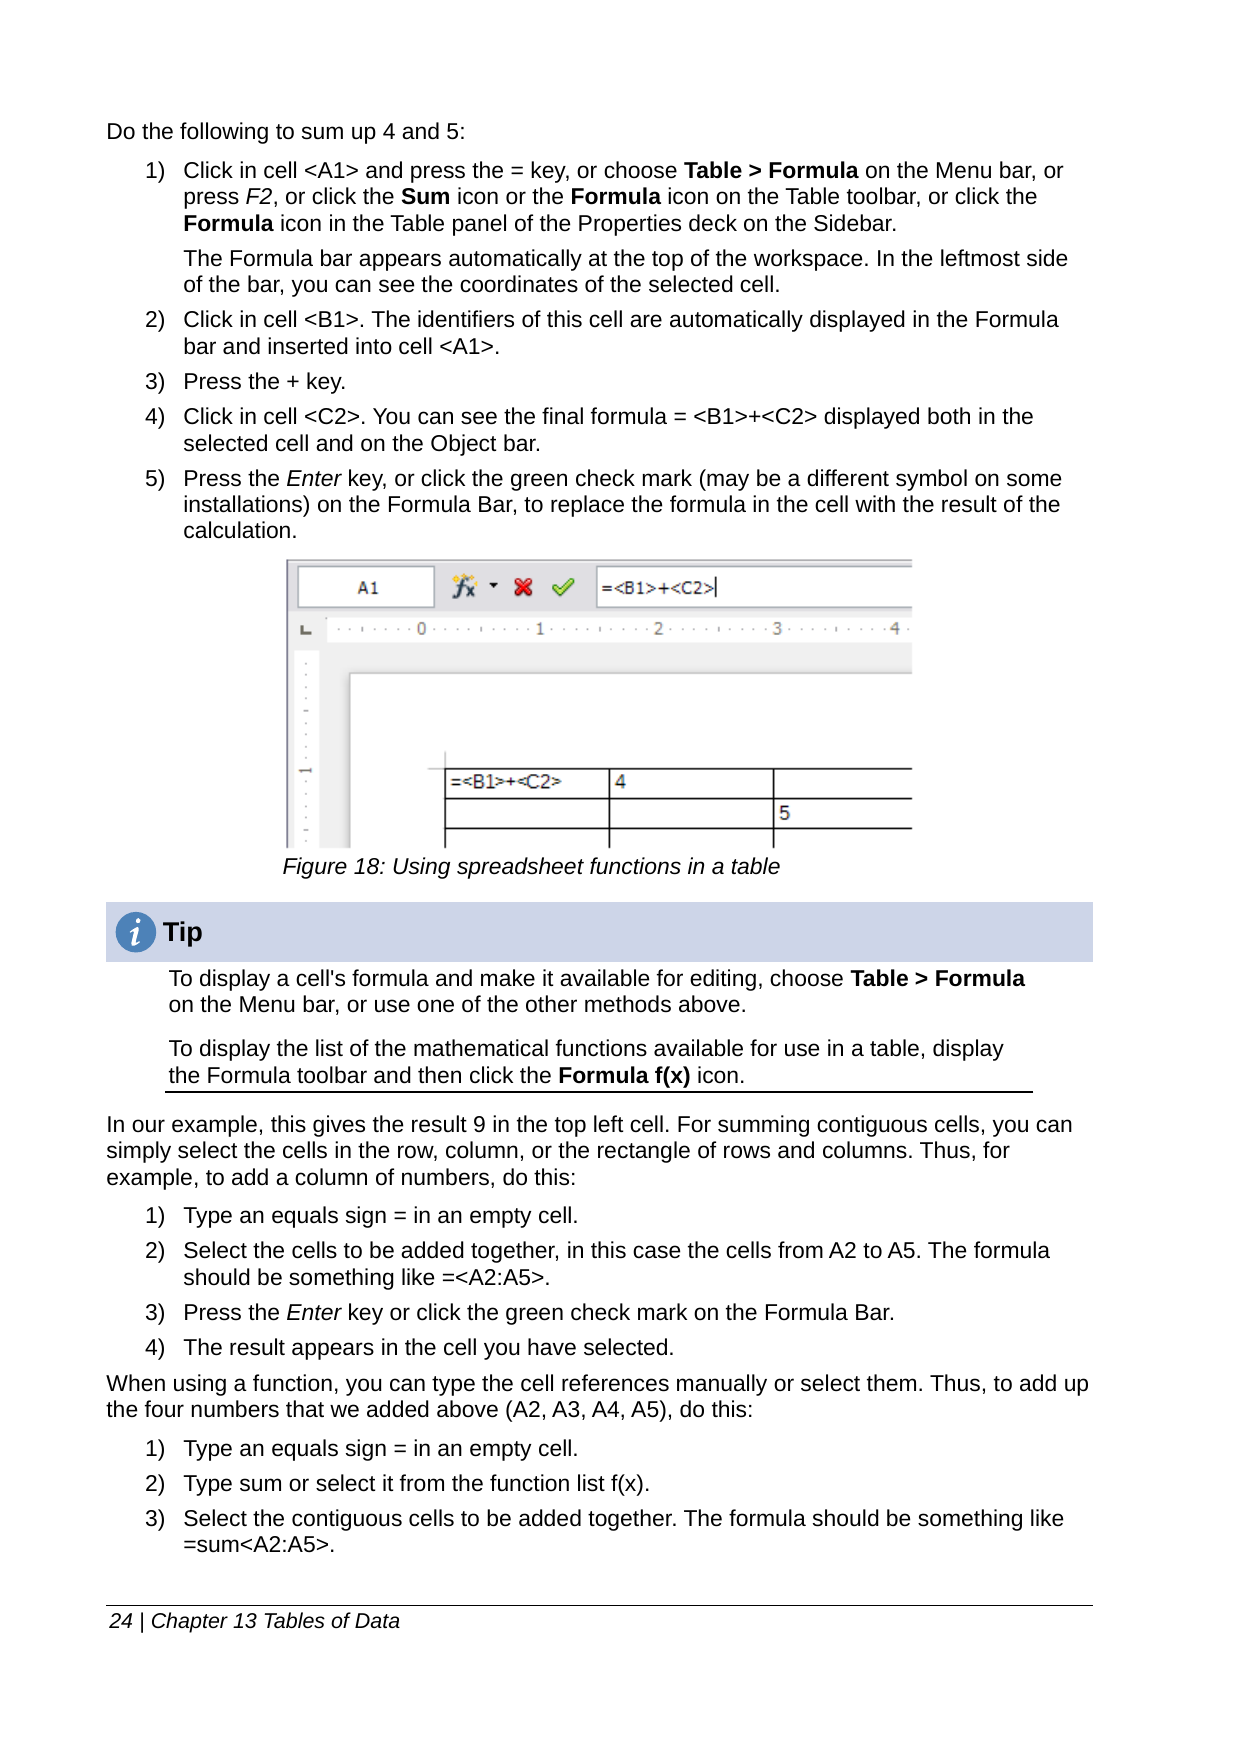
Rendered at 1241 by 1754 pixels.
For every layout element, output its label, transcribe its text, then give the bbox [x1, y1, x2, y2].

list The Formula bar appears automatically at the top of the workspace. In the leftmost side of the bar, you can see the coordinates of the selected cell. [165, 245, 1093, 298]
list In our example, this gives the result 9 in the top left cell. For summing contiguous cells, you can simply select the cells in the row, column, or the rectangle of rows and columns. Thus, for example, to add a column of numbers, do this: [106, 1111, 1093, 1190]
list Press the Enter key, or click the green check mark (may be a different symbol on some installations) on the Formula Bar, to replace the formula in the cell with the result of the calculation. [165, 465, 1093, 544]
text To display a cell's formula and make it available for editing, choose Table > Formula on the Menu bar, or use one of the other methods above. [165, 962, 1033, 1017]
list When using a function, you can type the cell references manually or select them. Thus, to add up the four numbers that we added above (A2, A3, A4, A5), do this: [106, 1369, 1093, 1422]
list Press the Enter key or click the green check mark on the Formula Bar. [165, 1299, 1093, 1325]
list Type an equals sign = in an empty cell. [165, 1435, 1093, 1461]
list Do the following to sum up 4 and 5: [106, 118, 1093, 144]
text To display the list of the mathematical functions available for use in a table, display the Formula toolbar and then click the Formula f(x) icon. [165, 1032, 1033, 1091]
subtitle Tip [106, 902, 1093, 962]
list Type an equals sign = in an empty cell. [165, 1202, 1093, 1229]
picture [282, 555, 917, 853]
list Type sum or select it from the function list f(x). [165, 1470, 1093, 1496]
list Click in cell <B1>. The identifiers of this cell are automatically displayed in the Formula bar and inserted into cell <A1>. [165, 306, 1093, 359]
list Click in cell <A1> and press the = key, or choose Table > Formula on the Menu bar, or press F2, or click the Sum icon or the Formula icon on the Table toolbar, or click the Formula icon in the Table panel of the Properties deck on the Sidebar. [165, 157, 1093, 236]
list Click in cell <C2>. You can see the final formula = <B1>+<C2> displayed both in the selected cell and on the Object bar. [165, 403, 1093, 456]
list Select the contiguous cells to be added together. The formula should be something like =sum<A2:A5>. [165, 1505, 1093, 1558]
list Select the cells to be added together, in this case the cells from A2 to A5. The formula should be something like =<A2:A5>. [165, 1237, 1093, 1290]
list Press the + key. [165, 368, 1093, 394]
list The result appears in the cell you have selected. [165, 1334, 1093, 1361]
text Figure 18: Using spreadsheet functions in a table [282, 853, 917, 879]
